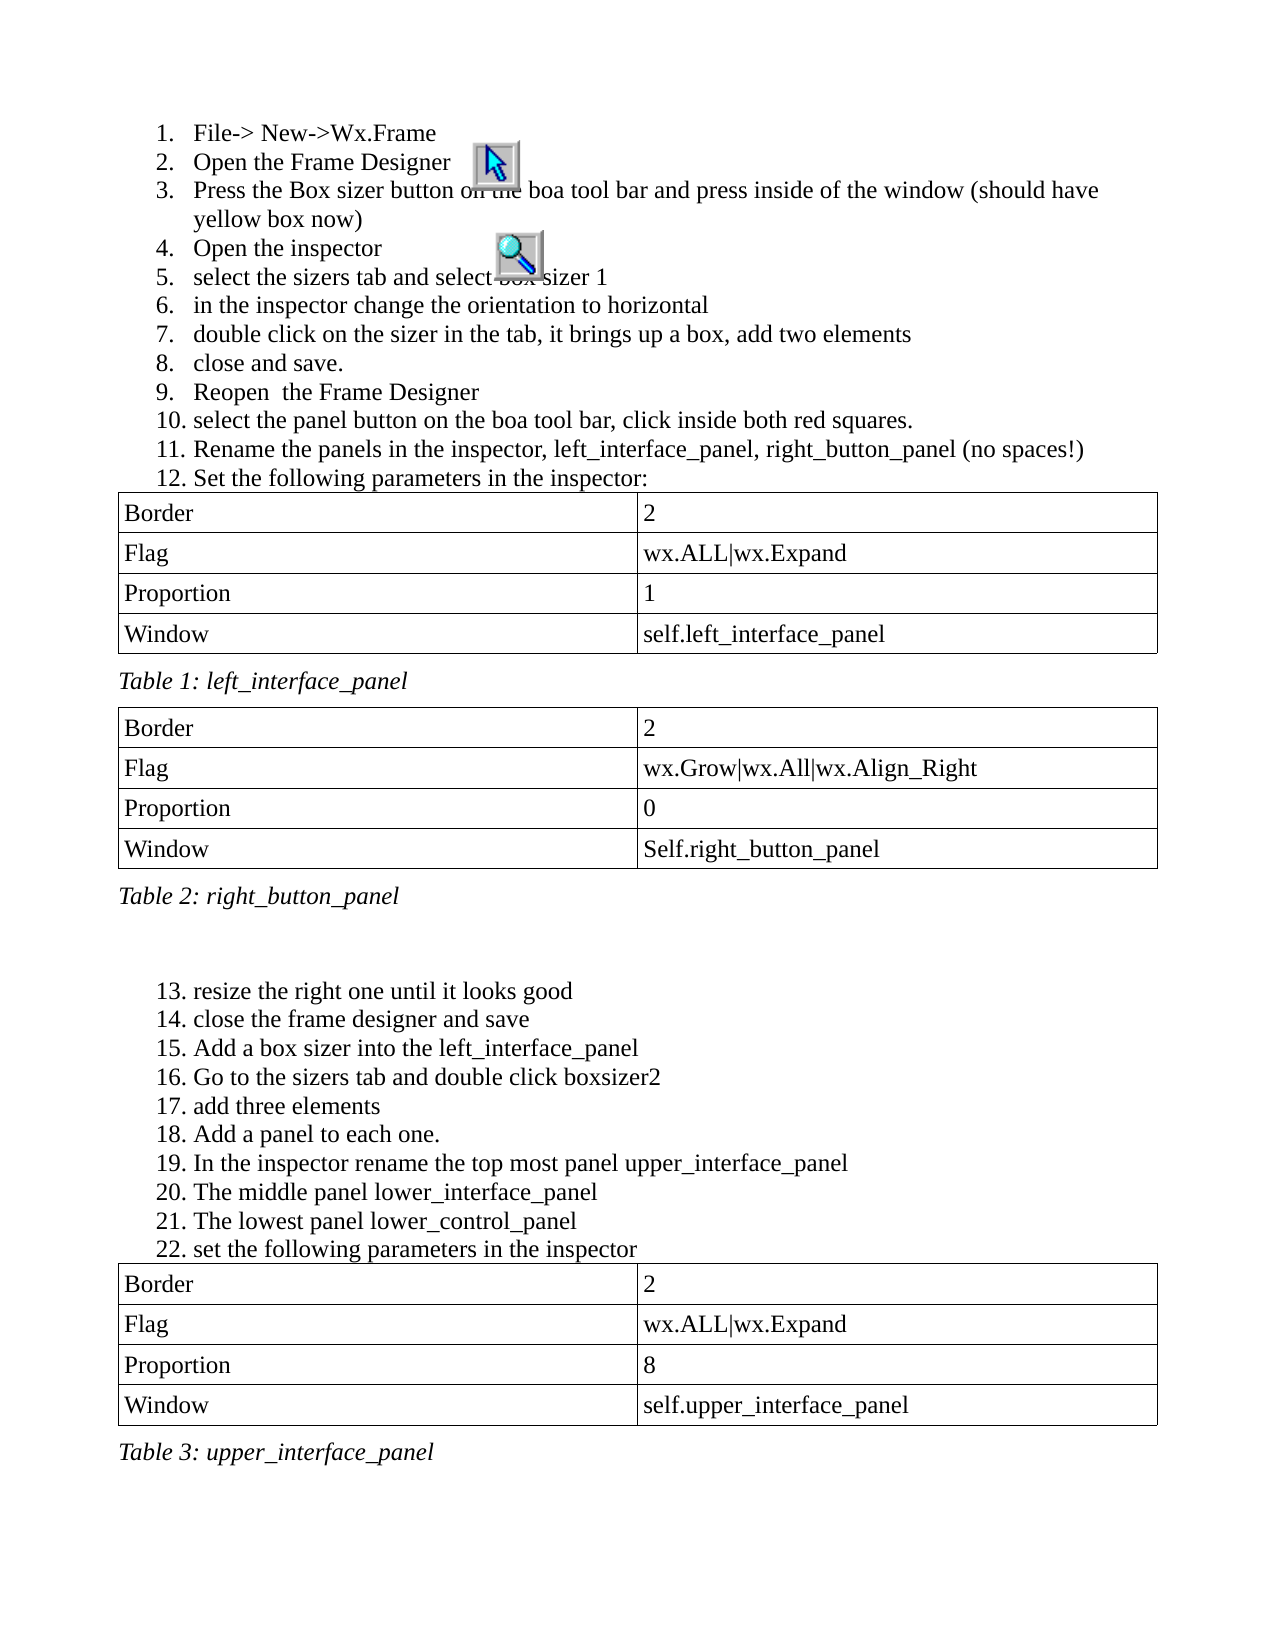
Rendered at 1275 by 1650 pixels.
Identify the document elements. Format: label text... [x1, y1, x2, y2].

list [521, 147, 1157, 176]
table_cell self.left_interface_panel [638, 614, 1157, 653]
list The middle panel lower_interface_panel [156, 1177, 1157, 1206]
list Open the Frame Designer [156, 147, 470, 176]
list The lowest panel lower_control_panel [156, 1206, 1157, 1234]
table_cell Window [119, 614, 637, 653]
list Press the Box sizer button on the boa tool bar and press inside of the window (should have yellow box now) [156, 176, 1157, 233]
list close and save. [156, 348, 1157, 377]
table_cell Proportion [119, 789, 637, 828]
table_cell Flag [119, 748, 637, 788]
list [544, 233, 1157, 262]
table_header 2 [638, 708, 1157, 747]
list resize the right one until it looks good [156, 976, 1157, 1004]
table_cell 8 [638, 1345, 1157, 1384]
table_cell Flag [119, 533, 637, 572]
picture [470, 140, 521, 191]
table_cell 1 [638, 574, 1157, 613]
table_header Border [119, 493, 637, 532]
list close the frame designer and save [156, 1004, 1157, 1033]
table_cell Flag [119, 1305, 637, 1344]
list File-> New->Wx.Frame [156, 118, 1157, 147]
list in the inspector change the orientation to horizontal [156, 291, 1157, 319]
list set the following parameters in the inspector [156, 1234, 1157, 1263]
list Reopen the Frame Designer [156, 377, 1157, 406]
list select the panel button on the boa tool bar, click inside both red squares. [156, 406, 1157, 434]
list Rename the panels in the inspector, left_interface_panel, right_button_panel (no spaces!) [156, 434, 1157, 463]
text Table 1: left_interface_panel [118, 666, 1157, 694]
table_cell Proportion [119, 574, 637, 613]
list Add a box sizer into the left_interface_panel [156, 1033, 1157, 1062]
table_cell wx.ALL|wx.Expand [638, 533, 1157, 572]
table_header Border [119, 708, 637, 747]
list Add a panel to each one. [156, 1119, 1157, 1148]
table_cell Window [119, 829, 637, 868]
table_header 2 [638, 1264, 1157, 1304]
text Table 3: upper_interface_panel [118, 1437, 1157, 1466]
table_cell Proportion [119, 1345, 637, 1384]
list In the inspector rename the top most panel upper_interface_panel [156, 1148, 1157, 1177]
table_cell wx.Grow|wx.All|wx.Align_Right [638, 748, 1157, 788]
list Open the inspector [156, 233, 493, 262]
list Go to the sizers tab and double click boxsizer2 [156, 1062, 1157, 1091]
table_cell Window [119, 1385, 637, 1424]
table_cell Self.right_button_panel [638, 829, 1157, 868]
list add three elements [156, 1091, 1157, 1119]
table_header Border [119, 1264, 637, 1304]
list double click on the sizer in the tab, it brings up a box, add two elements [156, 319, 1157, 348]
table_cell self.upper_interface_panel [638, 1385, 1157, 1424]
list select the sizers tab and select box sizer 1 [156, 262, 1157, 291]
text Table 2: right_button_panel [118, 881, 1157, 909]
picture [493, 230, 544, 281]
table_cell 0 [638, 789, 1157, 828]
table_cell wx.ALL|wx.Expand [638, 1305, 1157, 1344]
table_header 2 [638, 493, 1157, 532]
list Set the following parameters in the inspector: [156, 463, 1157, 492]
